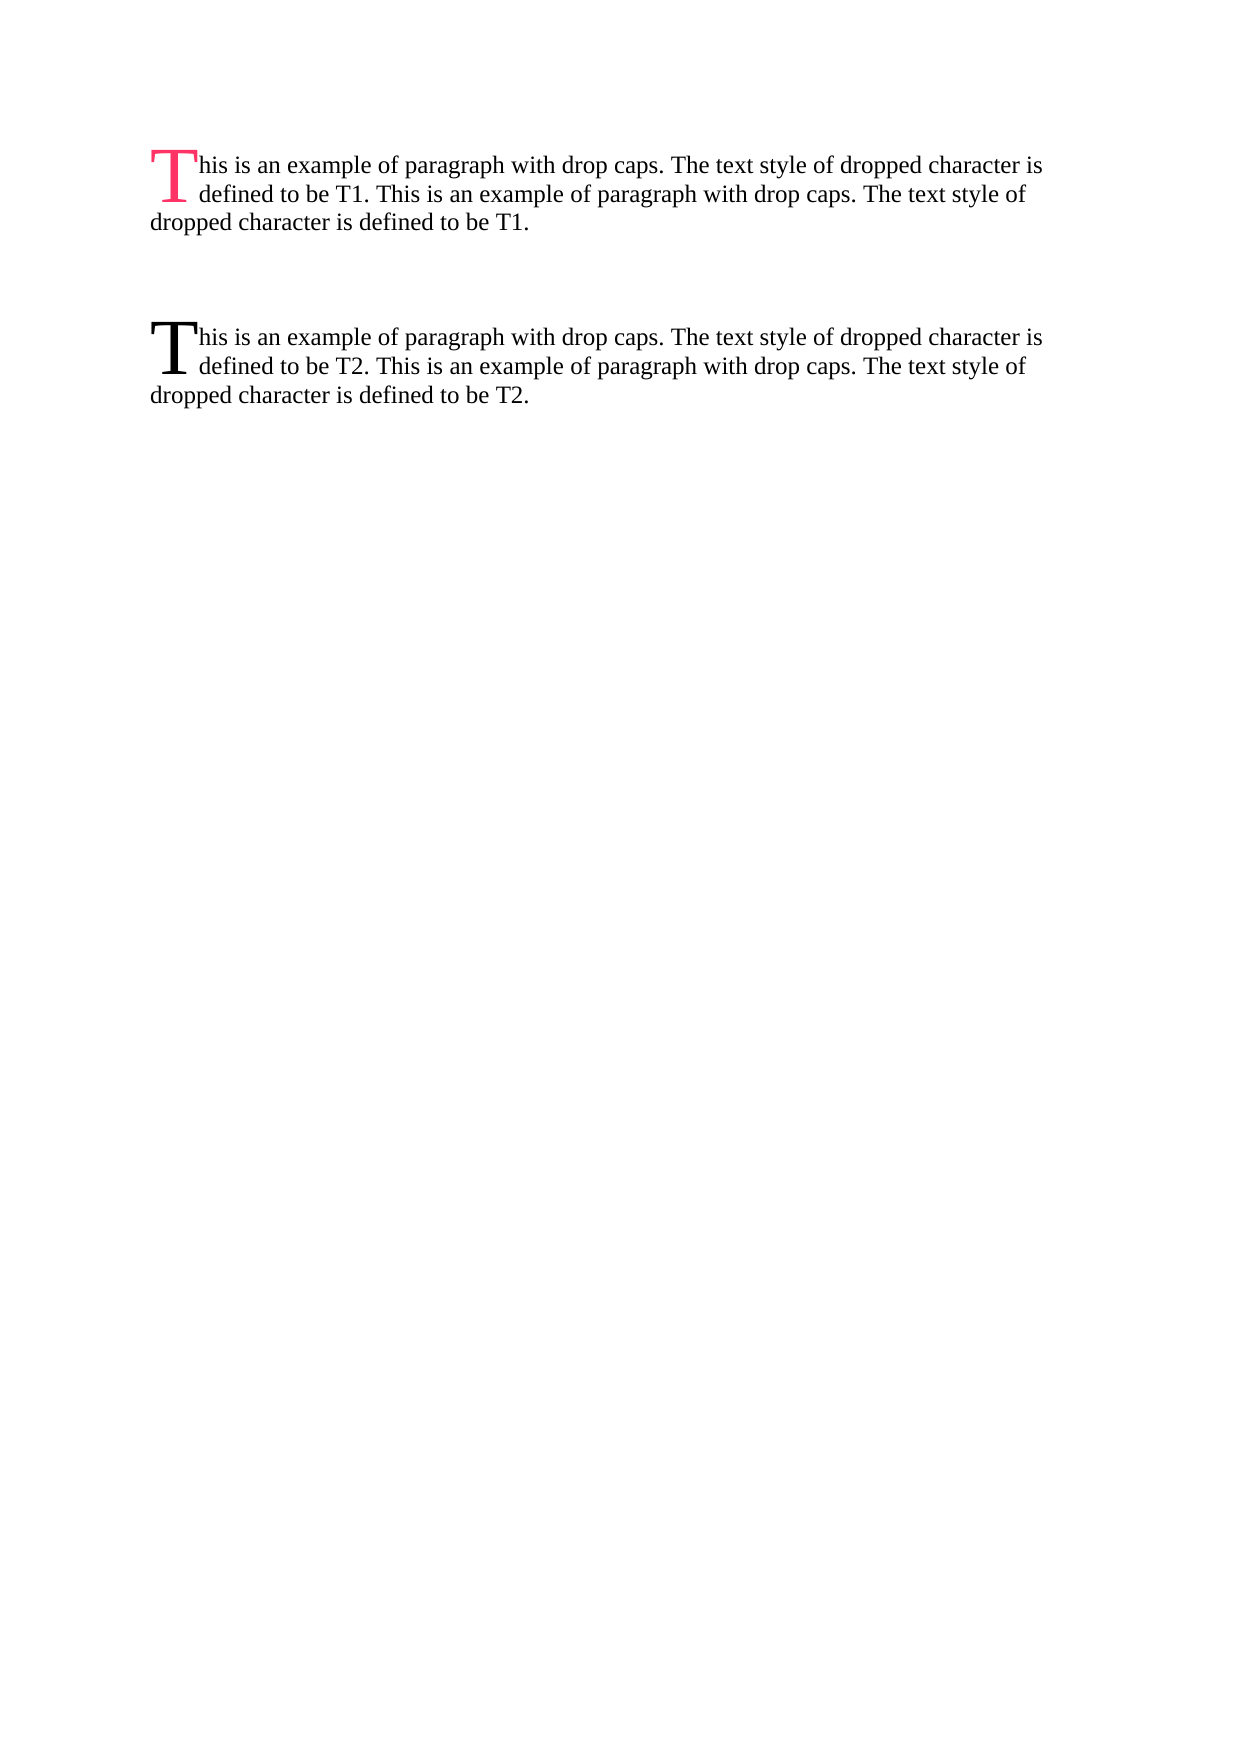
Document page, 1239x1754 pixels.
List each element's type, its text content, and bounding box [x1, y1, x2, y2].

text This is an example of paragraph with drop caps. The text style of dropped character is defined to be T1. This is an example of paragraph with drop caps. The text style of dropped character is defined to be T1. [150, 150, 1089, 236]
text This is an example of paragraph with drop caps. The text style of dropped character is defined to be T2. This is an example of paragraph with drop caps. The text style of dropped character is defined to be T2. [150, 322, 1089, 409]
